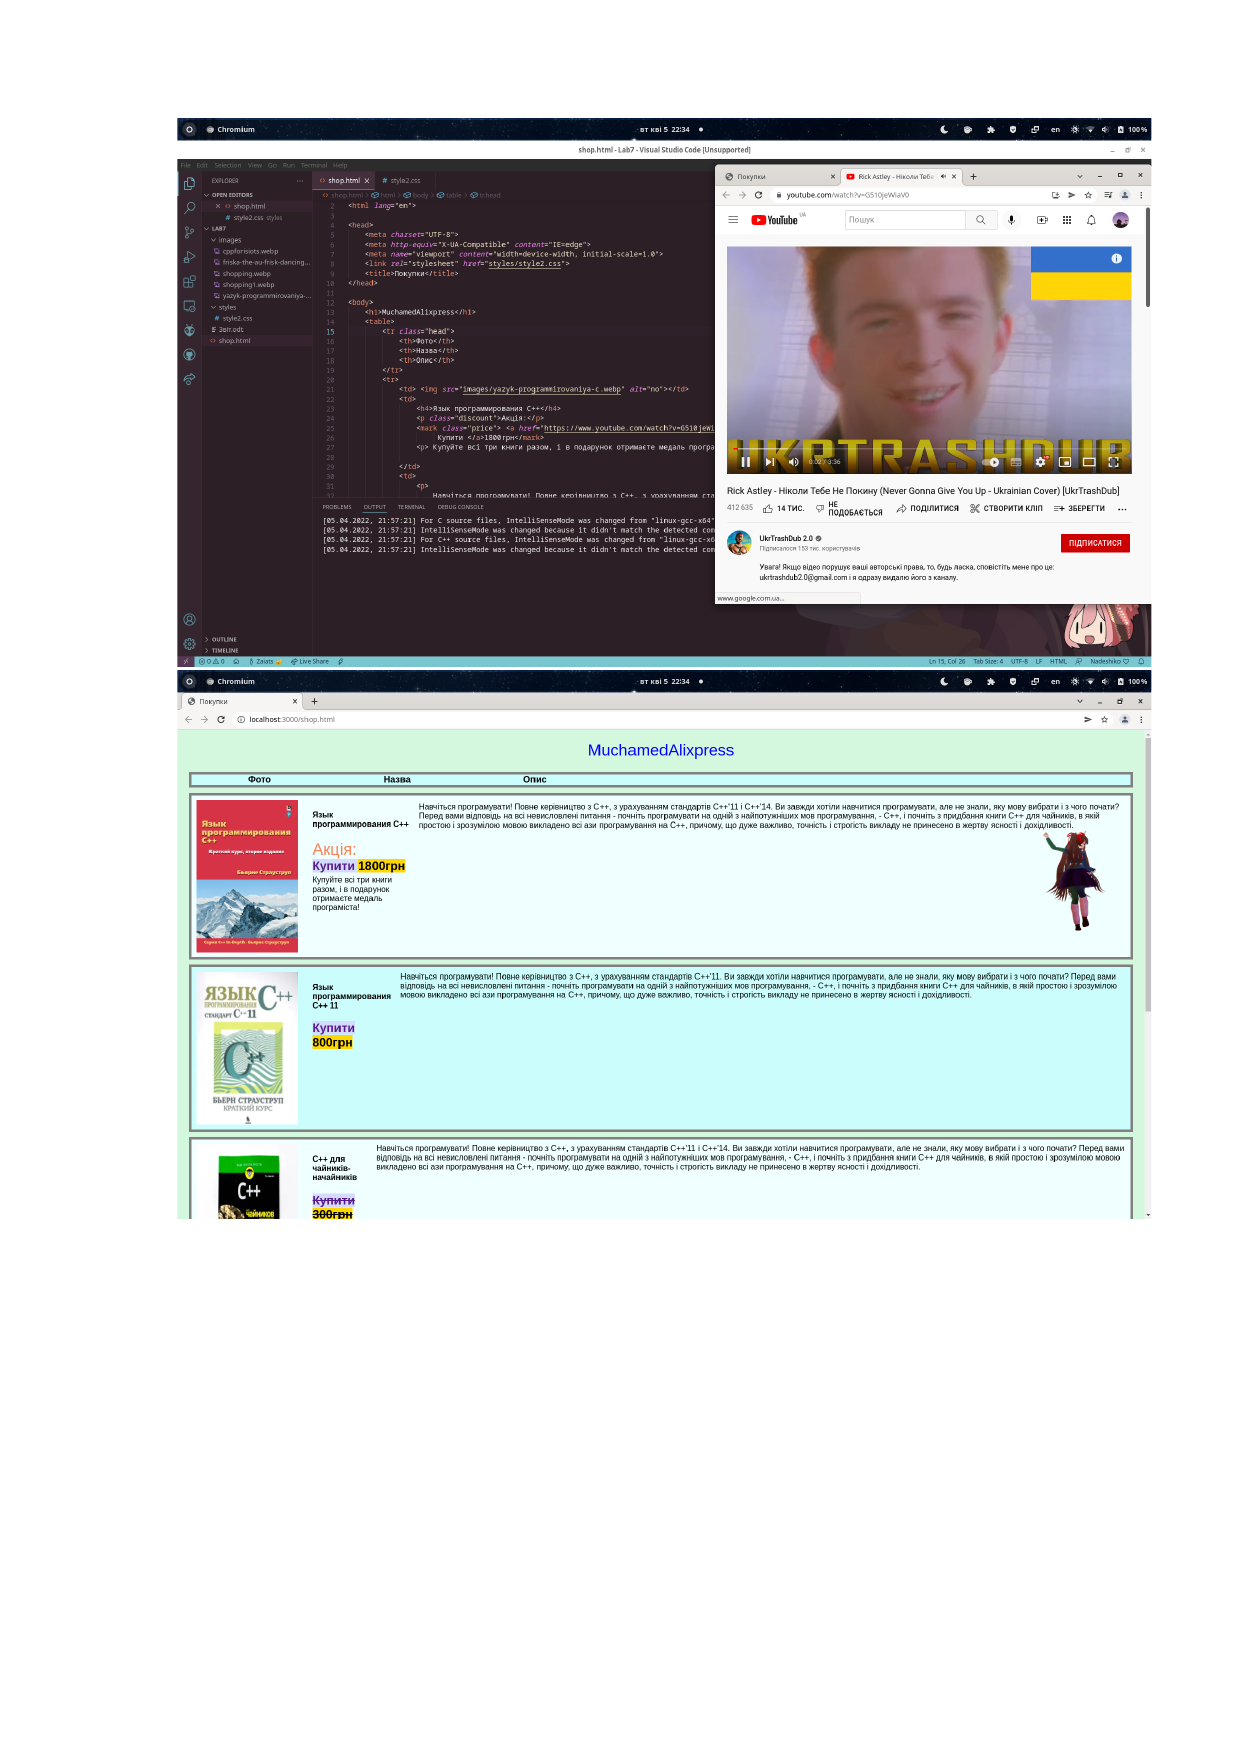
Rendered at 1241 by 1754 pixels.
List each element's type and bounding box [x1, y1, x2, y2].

picture [177, 670, 1152, 1219]
picture [177, 118, 1152, 667]
